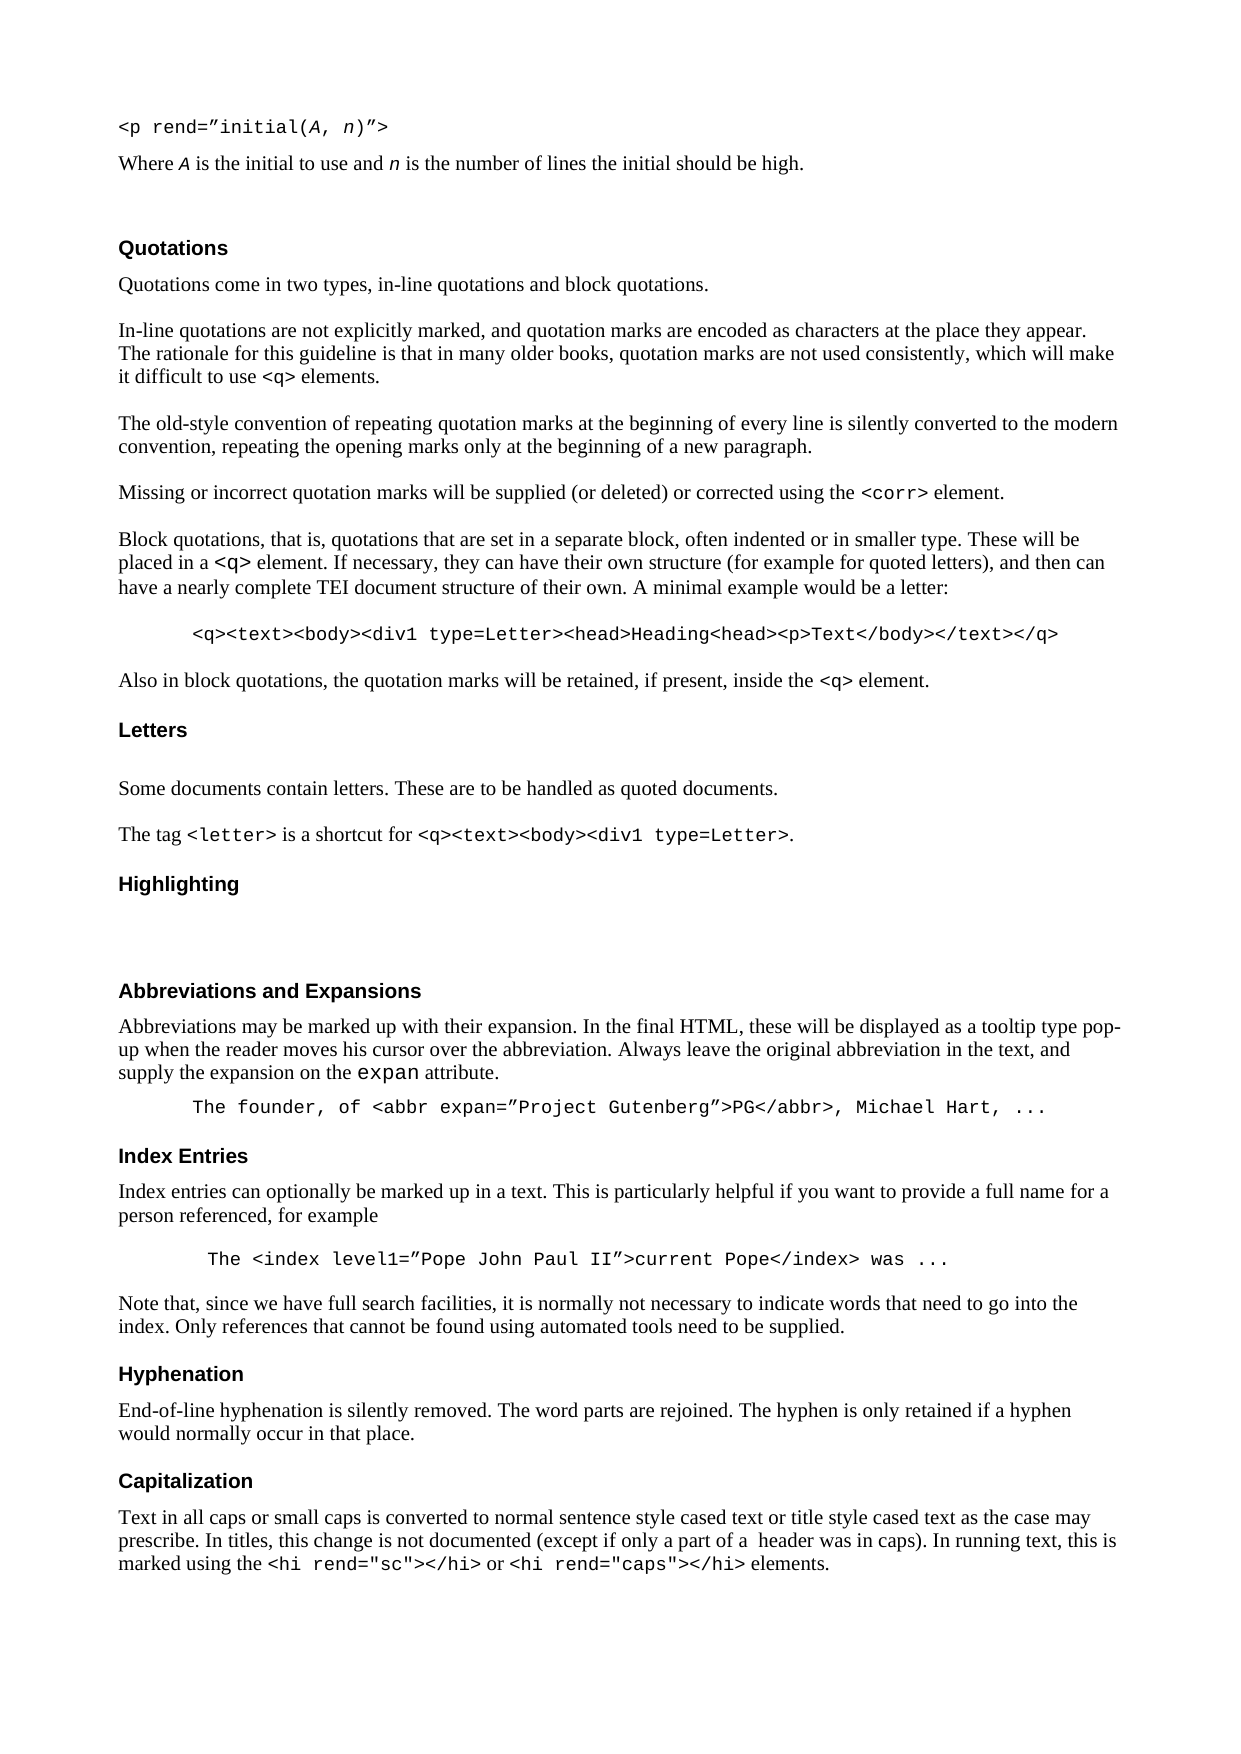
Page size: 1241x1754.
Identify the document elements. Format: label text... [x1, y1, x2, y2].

text In-line quotations are not explicitly marked, and quotation marks are encoded as characters at the place they appear. The rationale for this guideline is that in many older books, quotation marks are not used consistently, which will make it difficult to use <q> elements. [118, 318, 1122, 389]
text The tag <letter> is a shortcut for <q><text><body><div1 type=Letter>. [118, 823, 1122, 848]
text Where A is the initial to use and n is the number of lines the initial should be high. [118, 152, 1122, 176]
subtitle Quotations [118, 237, 1122, 260]
text Abbreviations may be marked up with their expansion. In the final HTML, these will be displayed as a tooltip type pop-up when the reader moves his cursor over the abbreviation. Always leave the original abbreviation in the text, and supply the expansion on the expan attribute. [118, 1015, 1122, 1086]
subtitle Letters [118, 718, 1122, 742]
text Some documents contain letters. These are to be handled as quoted documents. [118, 777, 1122, 800]
text Block quotations, that is, quotations that are set in a separate block, often indented or in smaller type. These will be placed in a <q> element. If necessary, they can have their own structure (for example for quoted letters), and then can have a nearly complete TEI document structure of their own. A minimal example would be a letter: [118, 528, 1122, 599]
text Also in block quotations, the quotation marks will be retained, if present, inside the <q> element. [118, 669, 1122, 693]
subtitle Highlighting [118, 873, 1122, 896]
text Text in all caps or small caps is converted to normal sentence style cased text or title style cased text as the case may prescribe. In titles, this change is not documented (except if only a part of a header was in caps). In running text, this is marked using the <hi rend="sc"></hi> or <hi rend="caps"></hi> elements. [118, 1506, 1122, 1576]
text End-of-line hyphenation is silently removed. The word parts are rejoined. The hyphen is only retained if a hyphen would normally occur in that place. [118, 1399, 1122, 1445]
text Note that, since we have full search facilities, it is normally not necessary to indicate words that need to go into the index. Only references that cannot be found using automated tools need to be supplied. [118, 1292, 1122, 1338]
subtitle Index Entries [118, 1145, 1122, 1168]
text The old-style convention of repeating quotation marks at the beginning of every line is silently converted to the modern convention, repeating the opening marks only at the beginning of a new paragraph. [118, 412, 1122, 458]
subtitle Capitalization [118, 1470, 1122, 1493]
subtitle Hyphenation [118, 1363, 1122, 1386]
subtitle Abbreviations and Expansions [118, 979, 1122, 1003]
text <q><text><body><div1 type=Letter><head>Heading<head><p>Text</body></text></q> [118, 622, 1122, 646]
text The <index level1=”Pope John Paul II”>current Pope</index> was ... [207, 1249, 1122, 1271]
text <p rend=”initial(A, n)”> [118, 118, 1122, 139]
text Missing or incorrect quotation marks will be supplied (or deleted) or corrected using the <corr> element. [118, 481, 1122, 505]
text The founder, of <abbr expan=”Project Gutenberg”>PG</abbr>, Michael Hart, ... [118, 1098, 1122, 1120]
text Quotations come in two types, in-line quotations and block quotations. [118, 272, 1122, 295]
text Index entries can optionally be marked up in a text. This is particularly helpful if you want to provide a full name for a person referenced, for example [118, 1180, 1122, 1226]
